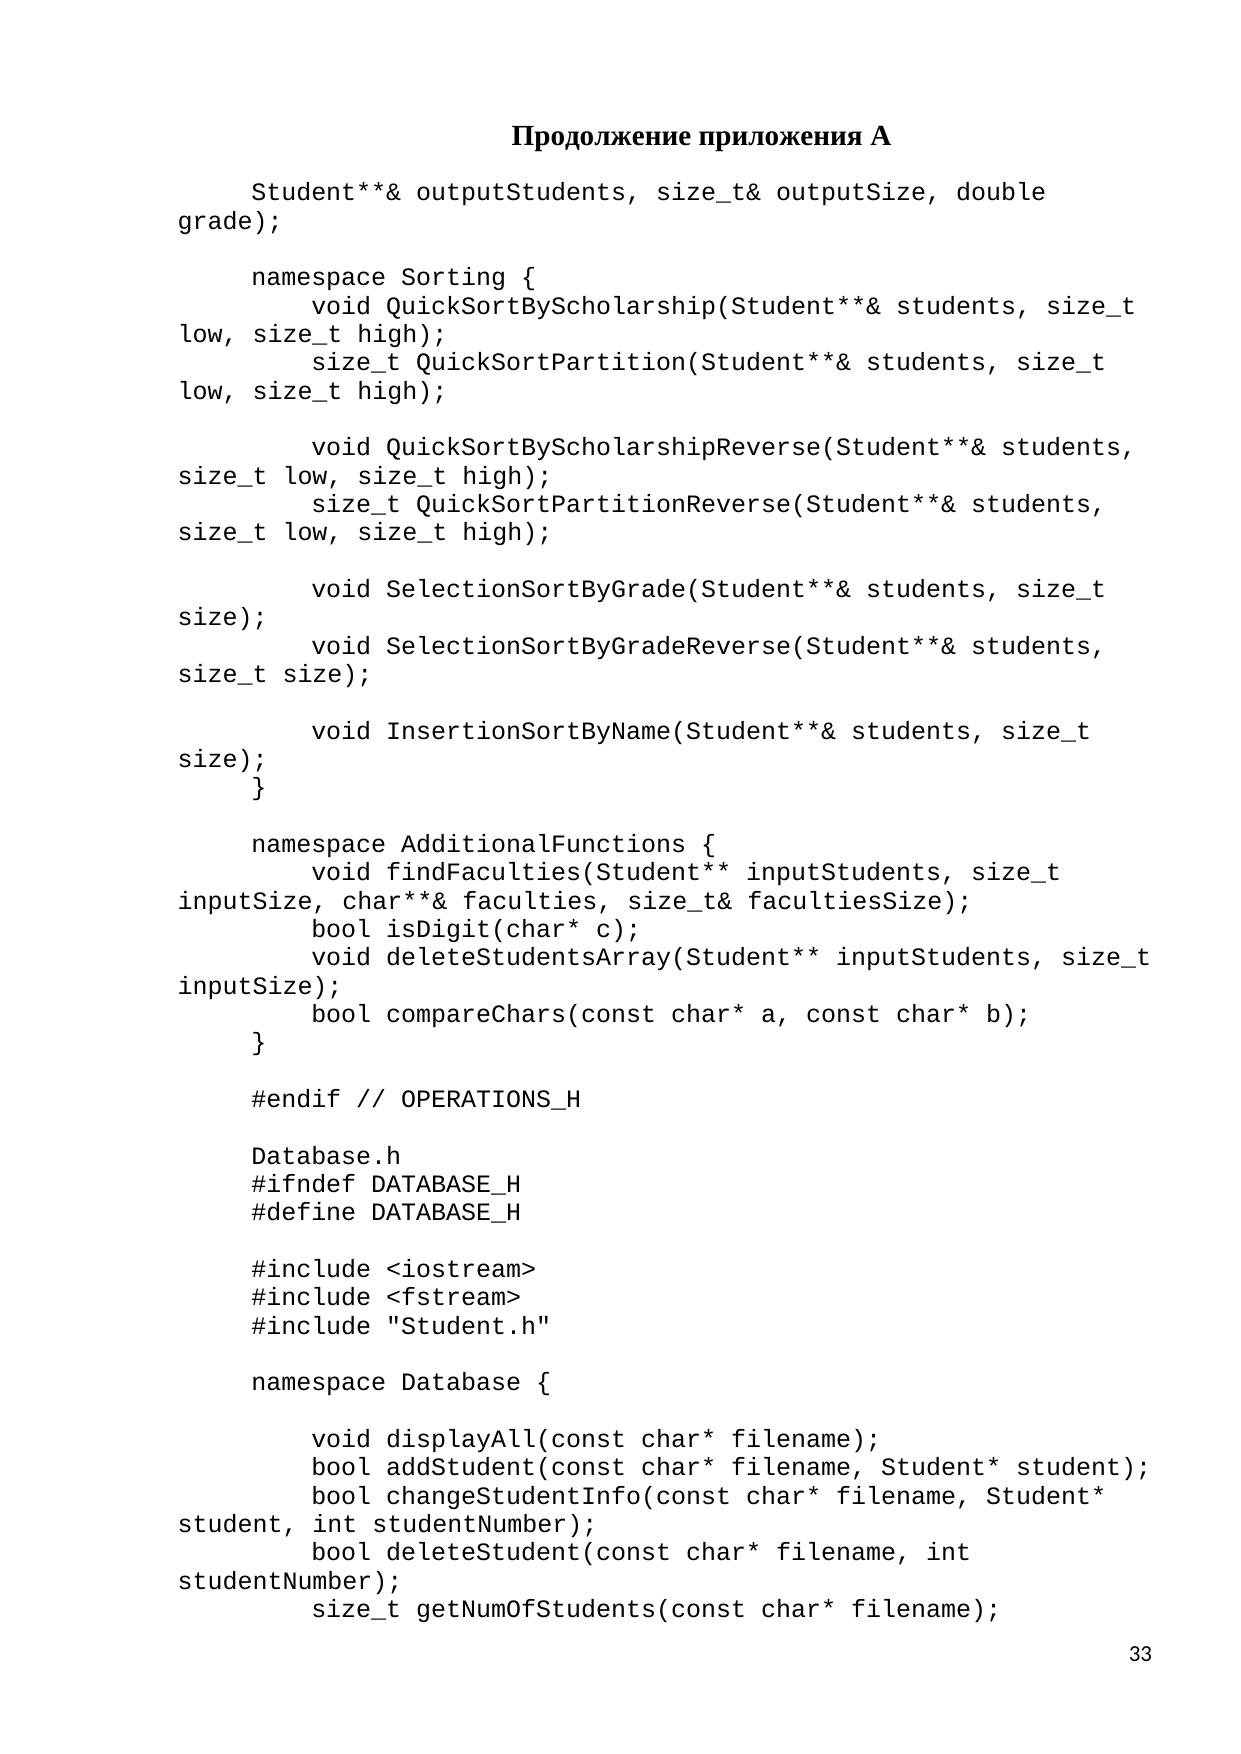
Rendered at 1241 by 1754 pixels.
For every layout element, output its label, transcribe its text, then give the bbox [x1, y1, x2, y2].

text Продолжение приложения А [177, 118, 1152, 152]
text #define DATABASE_H [177, 1200, 1152, 1228]
text size_t QuickSortPartitionReverse(Student**& students, size_t low, size_t high); [177, 492, 1152, 548]
text #include <fstream> [177, 1285, 1152, 1313]
text namespace AdditionalFunctions { [177, 832, 1152, 860]
text size_t getNumOfStudents(const char* filename); [177, 1597, 1152, 1625]
text void QuickSortByScholarship(Student**& students, size_t low, size_t high); [177, 293, 1152, 350]
text void InsertionSortByName(Student**& students, size_t size); [177, 718, 1152, 775]
text Database.h [177, 1143, 1152, 1172]
text bool changeStudentInfo(const char* filename, Student* student, int studentNumber); [177, 1483, 1152, 1540]
text void deleteStudentsArray(Student** inputStudents, size_t inputSize); [177, 945, 1152, 1002]
text #include <iostream> [177, 1257, 1152, 1285]
text } [177, 1030, 1152, 1058]
text void QuickSortByScholarshipReverse(Student**& students, size_t low, size_t high); [177, 435, 1152, 492]
text #include "Student.h" [177, 1313, 1152, 1342]
text Student**& outputStudents, size_t& outputSize, double grade); [177, 180, 1152, 237]
text namespace Sorting { [177, 265, 1152, 293]
text void findFaculties(Student** inputStudents, size_t inputSize, char**& faculties, size_t& facultiesSize); [177, 860, 1152, 917]
text void displayAll(const char* filename); [177, 1427, 1152, 1455]
text #endif // OPERATIONS_H [177, 1087, 1152, 1115]
text void SelectionSortByGrade(Student**& students, size_t size); [177, 577, 1152, 633]
text namespace Database { [177, 1370, 1152, 1398]
text bool compareChars(const char* a, const char* b); [177, 1002, 1152, 1030]
text bool deleteStudent(const char* filename, int studentNumber); [177, 1540, 1152, 1597]
text void SelectionSortByGradeReverse(Student**& students, size_t size); [177, 633, 1152, 690]
text #ifndef DATABASE_H [177, 1172, 1152, 1200]
text } [177, 775, 1152, 803]
text size_t QuickSortPartition(Student**& students, size_t low, size_t high); [177, 350, 1152, 407]
text bool addStudent(const char* filename, Student* student); [177, 1455, 1152, 1483]
text bool isDigit(char* c); [177, 917, 1152, 945]
